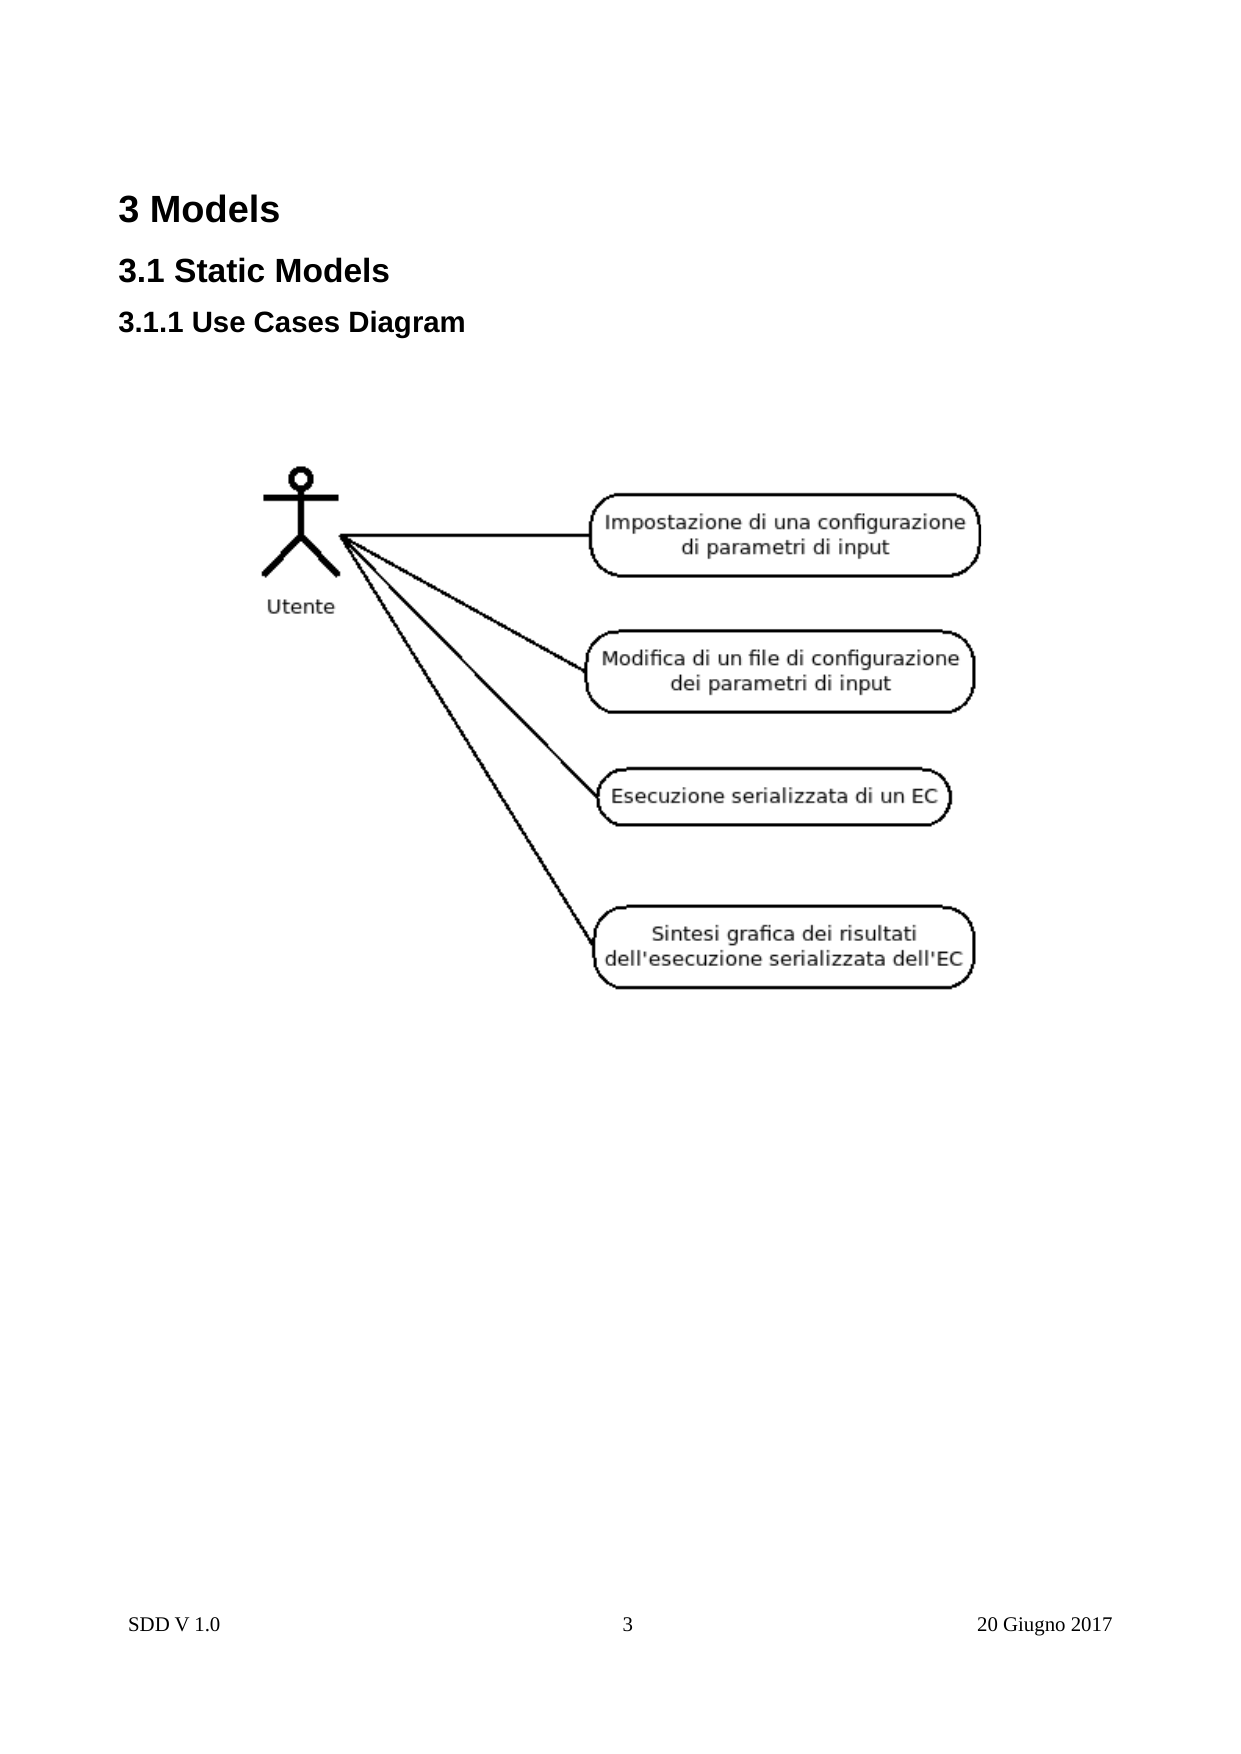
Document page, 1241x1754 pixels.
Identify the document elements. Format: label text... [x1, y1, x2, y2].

subtitle 3.1.1 Use Cases Diagram [118, 304, 1122, 338]
picture [259, 448, 982, 991]
subtitle 3.1 Static Models [118, 251, 1122, 290]
subtitle 3 Models [118, 187, 1122, 230]
